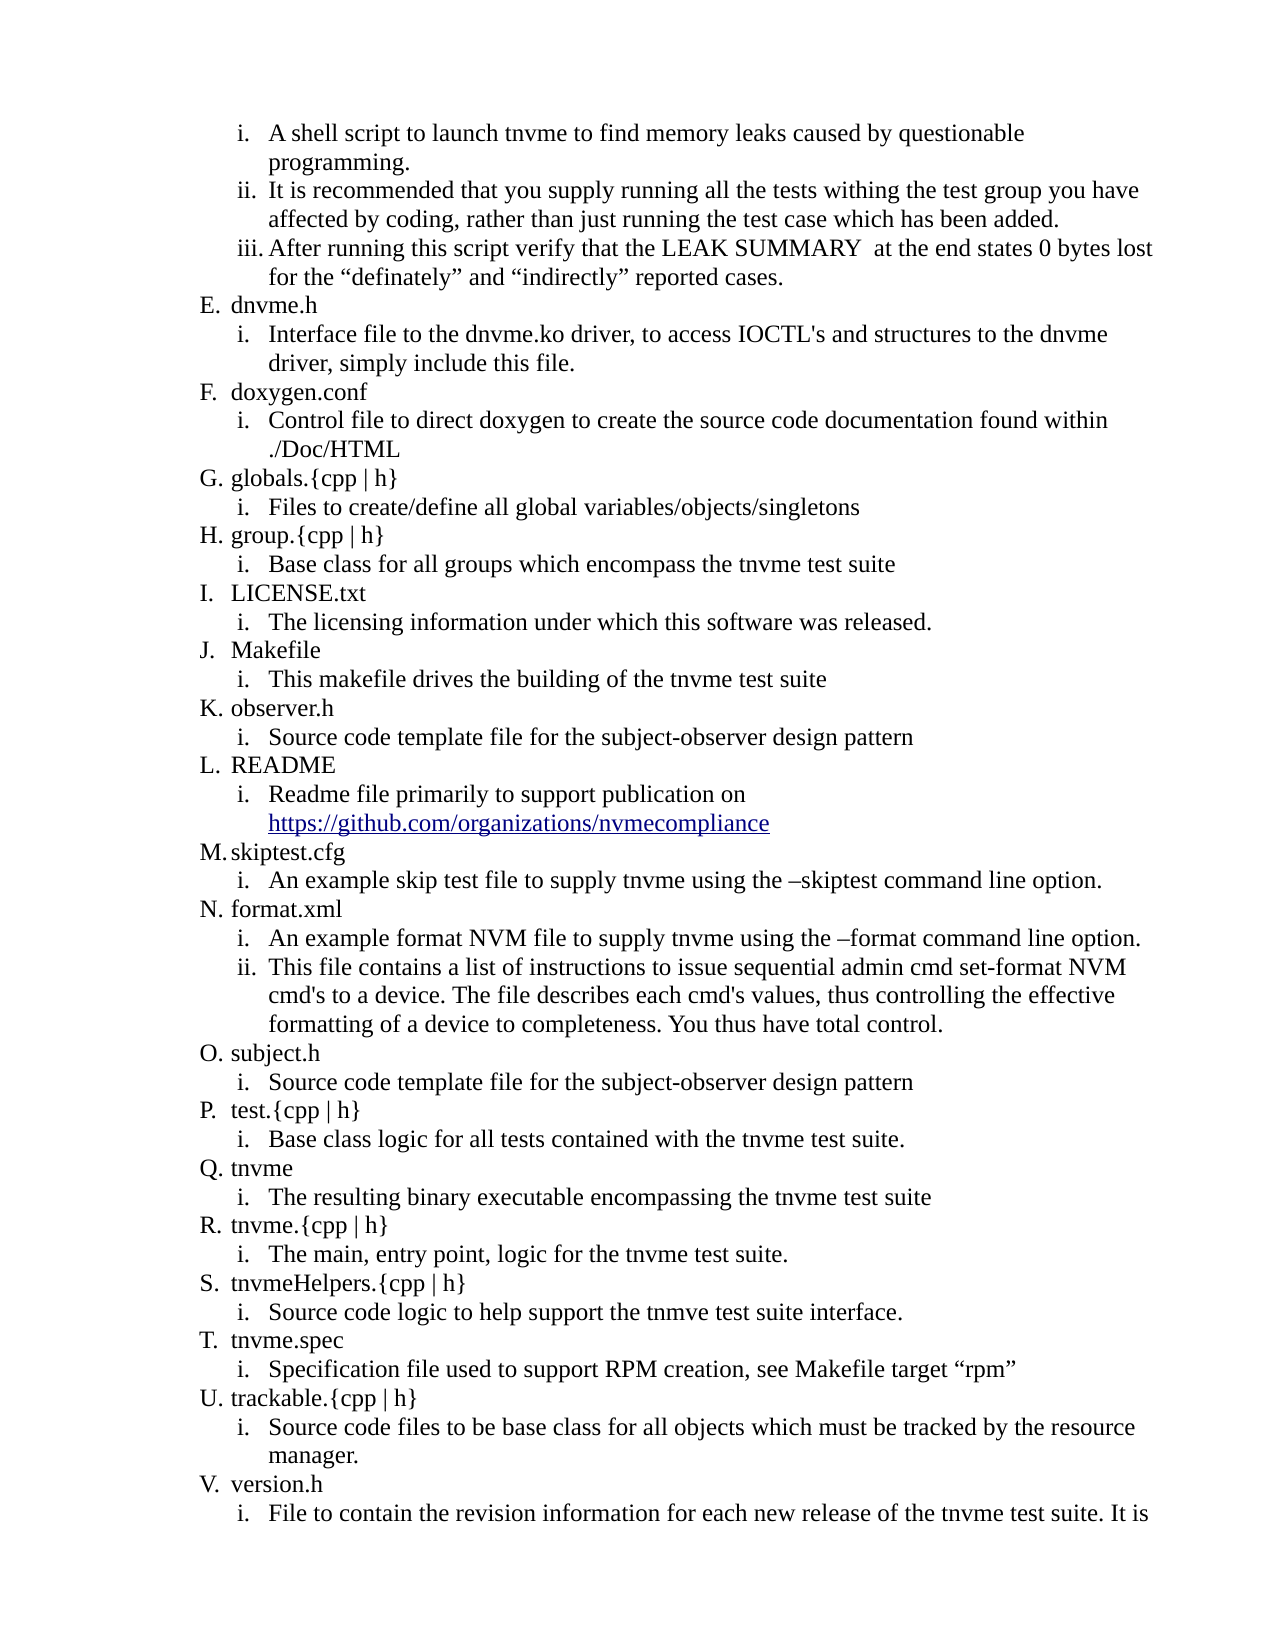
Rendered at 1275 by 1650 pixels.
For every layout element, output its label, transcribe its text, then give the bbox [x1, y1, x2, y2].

list This makefile drives the building of the tnvme test suite [231, 664, 1157, 693]
list Files to create/define all global variables/objects/singletons [231, 492, 1157, 521]
list subject.h [193, 1038, 1157, 1067]
list globals.{cpp | h} [193, 463, 1157, 492]
list The licensing information under which this software was released. [231, 607, 1157, 636]
list dnvme.h [193, 291, 1157, 319]
list LICENSE.txt [193, 578, 1157, 607]
list tnvmeHelpers.{cpp | h} [193, 1268, 1157, 1297]
list A shell script to launch tnvme to find memory leaks caused by questionable programming. [231, 118, 1157, 176]
list tnvme [193, 1153, 1157, 1182]
list test.{cpp | h} [193, 1096, 1157, 1124]
list Specification file used to support RPM creation, see Makefile target “rpm” [231, 1354, 1157, 1383]
list File to contain the revision information for each new release of the tnvme test suite. It is [231, 1498, 1157, 1527]
list An example format NVM file to supply tnvme using the –format command line option. [231, 923, 1157, 952]
list The resulting binary executable encompassing the tnvme test suite [231, 1182, 1157, 1211]
list Base class logic for all tests contained with the tnvme test suite. [231, 1124, 1157, 1153]
list README [193, 751, 1157, 779]
list Interface file to the dnvme.ko driver, to access IOCTL's and structures to the dnvme driver, simply include this file. [231, 319, 1157, 377]
list Source code template file for the subject-observer design pattern [231, 722, 1157, 751]
list group.{cpp | h} [193, 521, 1157, 549]
list Control file to direct doxygen to create the source code documentation found within ./Doc/HTML [231, 406, 1157, 463]
list Makefile [193, 636, 1157, 664]
list Source code logic to help support the tnmve test suite interface. [231, 1297, 1157, 1326]
list tnvme.{cpp | h} [193, 1211, 1157, 1239]
list doxygen.conf [193, 377, 1157, 406]
list Source code template file for the subject-observer design pattern [231, 1067, 1157, 1096]
list skiptest.cfg [193, 837, 1157, 866]
list Source code files to be base class for all objects which must be tracked by the resource manager. [231, 1412, 1157, 1469]
list After running this script verify that the LEAK SUMMARY at the end states 0 bytes lost for the “definately” and “indirectly” reported cases. [231, 233, 1157, 291]
list format.xml [193, 894, 1157, 923]
list This file contains a list of instructions to issue sequential admin cmd set-format NVM cmd's to a device. The file describes each cmd's values, thus controlling the effective formatting of a device to completeness. You thus have total control. [231, 952, 1157, 1038]
list tnvme.spec [193, 1326, 1157, 1354]
list Base class for all groups which encompass the tnvme test suite [231, 549, 1157, 578]
list It is recommended that you supply running all the tests withing the test group you have affected by coding, rather than just running the test case which has been added. [231, 176, 1157, 233]
list An example skip test file to supply tnvme using the –skiptest command line option. [231, 866, 1157, 894]
list trackable.{cpp | h} [193, 1383, 1157, 1412]
list The main, entry point, logic for the tnvme test suite. [231, 1239, 1157, 1268]
list version.h [193, 1469, 1157, 1498]
list observer.h [193, 693, 1157, 722]
list Readme file primarily to support publication on https://github.com/organizations/nvmecompliance [231, 779, 1157, 837]
